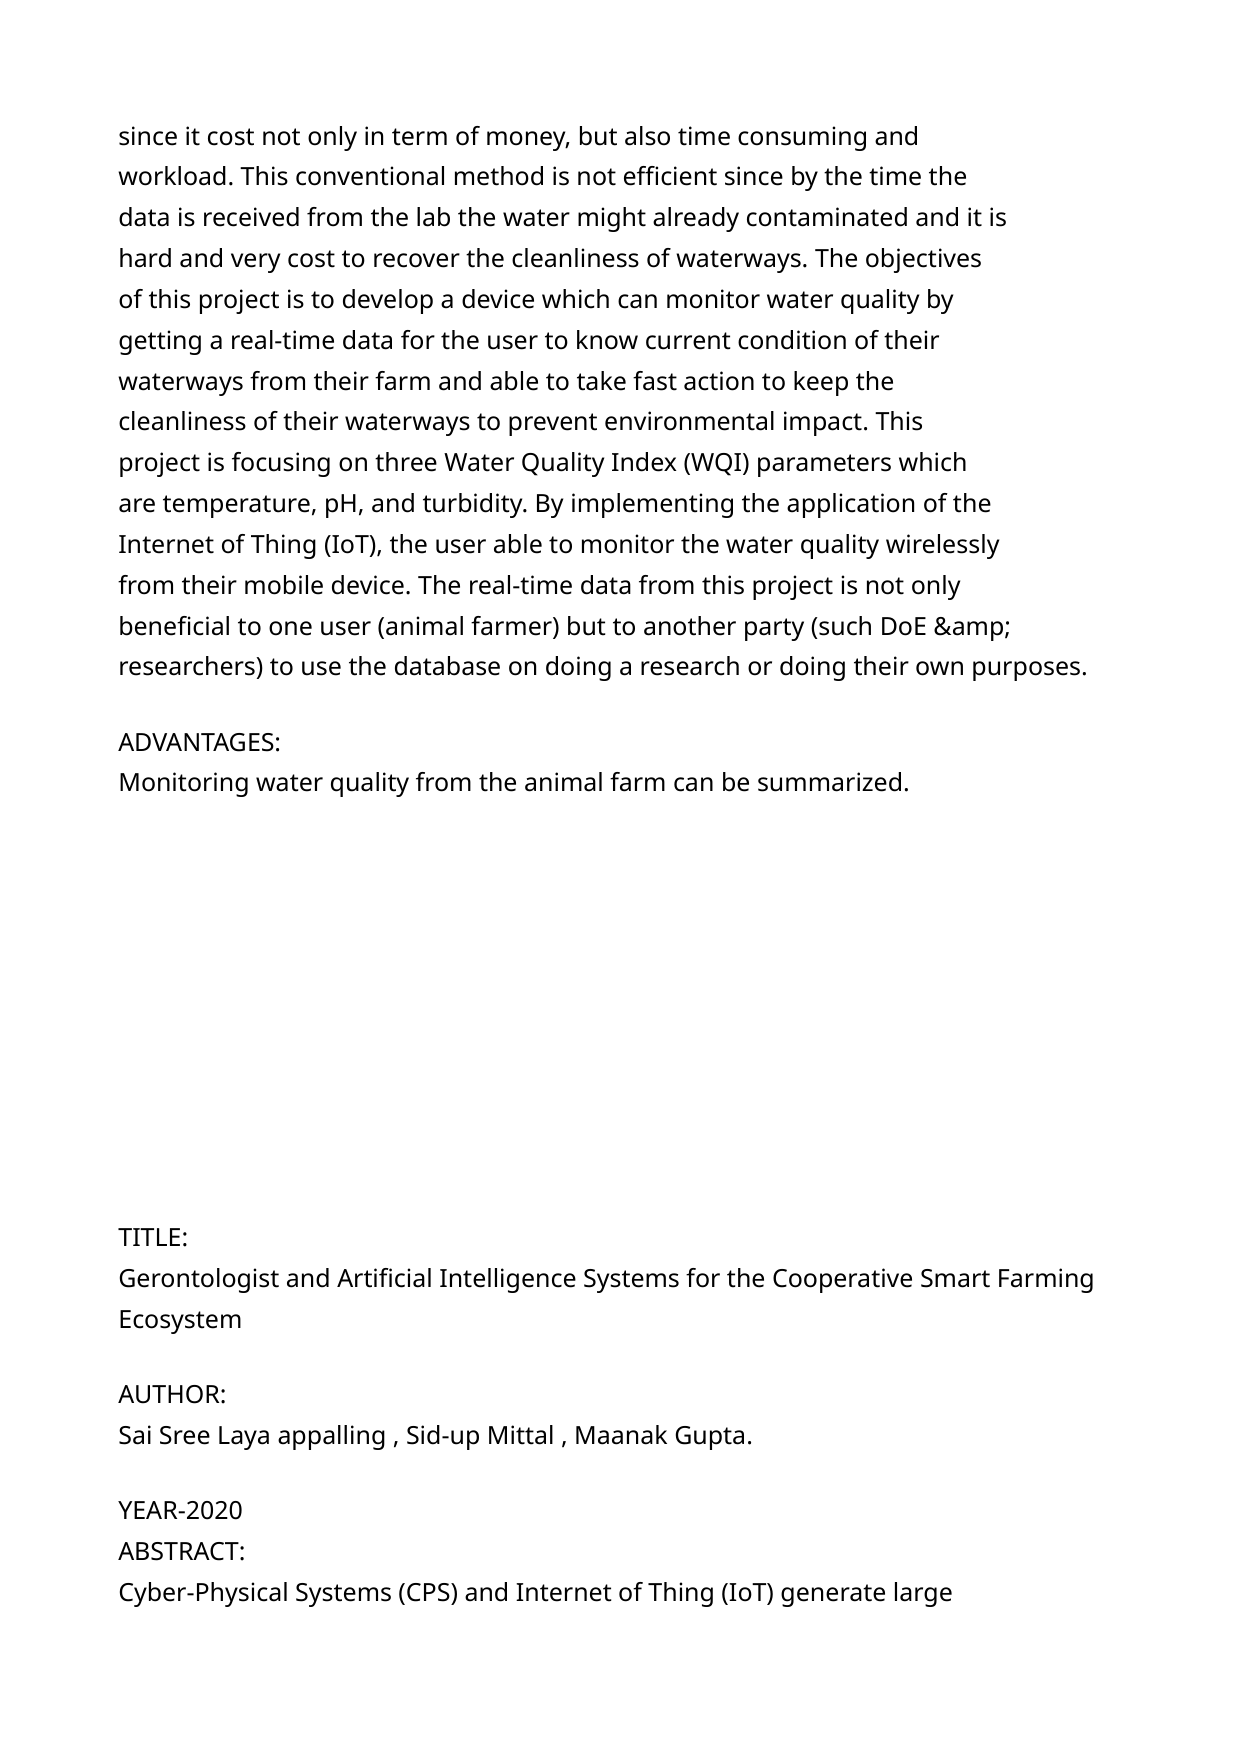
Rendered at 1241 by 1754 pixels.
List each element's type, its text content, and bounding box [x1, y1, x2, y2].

text from their mobile device. The real-time data from this project is not only [118, 567, 1122, 601]
text beneficial to one user (animal farmer) but to another party (such DoE &amp; [118, 608, 1122, 642]
text of this project is to develop a device which can monitor water quality by [118, 281, 1122, 316]
text TITLE: [118, 1220, 1122, 1254]
text workload. This conventional method is not efficient since by the time the [118, 159, 1122, 193]
text are temperature, pH, and turbidity. By implementing the application of the [118, 486, 1122, 520]
text Sai Sree Laya appalling , Sid-up Mittal , Maanak Gupta. [118, 1417, 1122, 1452]
text cleanliness of their waterways to prevent environmental impact. This [118, 404, 1122, 438]
text researchers) to use the database on doing a research or doing their own purposes. [118, 649, 1122, 683]
text getting a real-time data for the user to know current condition of their [118, 322, 1122, 356]
text ABSTRACT: [118, 1534, 1122, 1568]
text Gerontologist and Artificial Intelligence Systems for the Cooperative Smart Farming Ecosystem [118, 1261, 1122, 1335]
text AUTHOR: [118, 1377, 1122, 1411]
text project is focusing on three Water Quality Index (WQI) parameters which [118, 445, 1122, 479]
text since it cost not only in term of money, but also time consuming and [118, 118, 1122, 152]
text Monitoring water quality from the animal farm can be summarized. [118, 765, 1122, 799]
text ADVANTAGES: [118, 724, 1122, 758]
text waterways from their farm and able to take fast action to keep the [118, 363, 1122, 397]
text data is received from the lab the water might already contaminated and it is [118, 200, 1122, 234]
text Internet of Thing (IoT), the user able to monitor the water quality wirelessly [118, 526, 1122, 561]
text YEAR-2020 [118, 1493, 1122, 1527]
text Cyber-Physical Systems (CPS) and Internet of Thing (IoT) generate large [118, 1574, 1122, 1608]
text hard and very cost to recover the cleanliness of waterways. The objectives [118, 241, 1122, 275]
